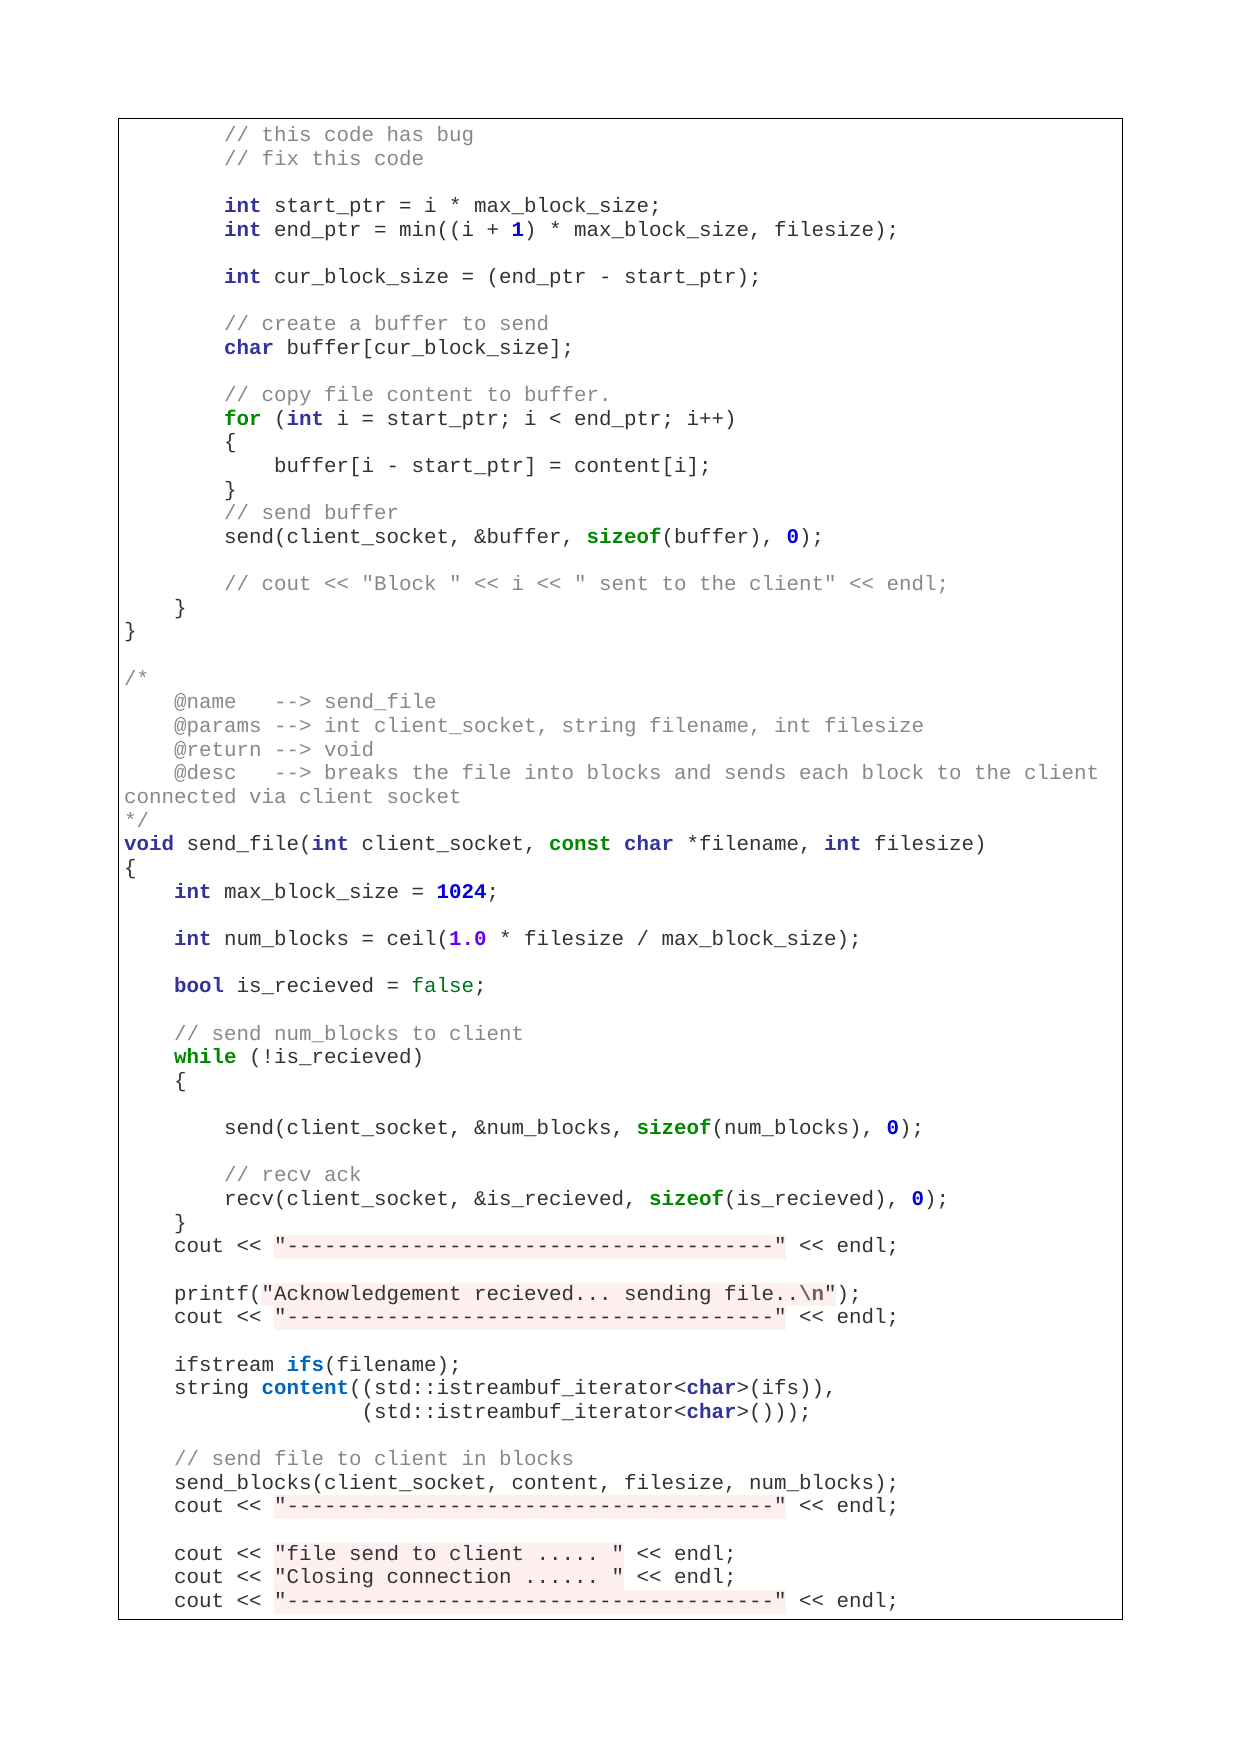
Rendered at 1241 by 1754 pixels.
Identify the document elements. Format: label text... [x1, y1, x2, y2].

table_header // this code has bug // fix this code int start_ptr = i * max_block_size; int end_ptr = min((i + 1) * max_block_size, filesize); int cur_block_size = (end_ptr - start_ptr); // create a buffer to send char buffer[cur_block_size]; // copy file content to buffer. for (int i = start_ptr; i < end_ptr; i++) { buffer[i - start_ptr] = content[i]; } // send buffer send(client_socket, &buffer, sizeof(buffer), 0); // cout << "Block " << i << " sent to the client" << endl; } } /* @name --> send_file @params --> int client_socket, string filename, int filesize @return --> void @desc --> breaks the file into blocks and sends each block to the client connected via client socket */ void send_file(int client_socket, const char *filename, int filesize) { int max_block_size = 1024; int num_blocks = ceil(1.0 * filesize / max_block_size); bool is_recieved = false; // send num_blocks to client while (!is_recieved) { send(client_socket, &num_blocks, sizeof(num_blocks), 0); // recv ack recv(client_socket, &is_recieved, sizeof(is_recieved), 0); } cout << "---------------------------------------" << endl; printf("Acknowledgement recieved... sending file..\n"); cout << "---------------------------------------" << endl; ifstream ifs(filename); string content((std::istreambuf_iterator<char>(ifs)), (std::istreambuf_iterator<char>())); // send file to client in blocks send_blocks(client_socket, content, filesize, num_blocks); cout << "---------------------------------------" << endl; cout << "file send to client ..... " << endl; cout << "Closing connection ...... " << endl; cout << "---------------------------------------" << endl; [119, 119, 1122, 1619]
